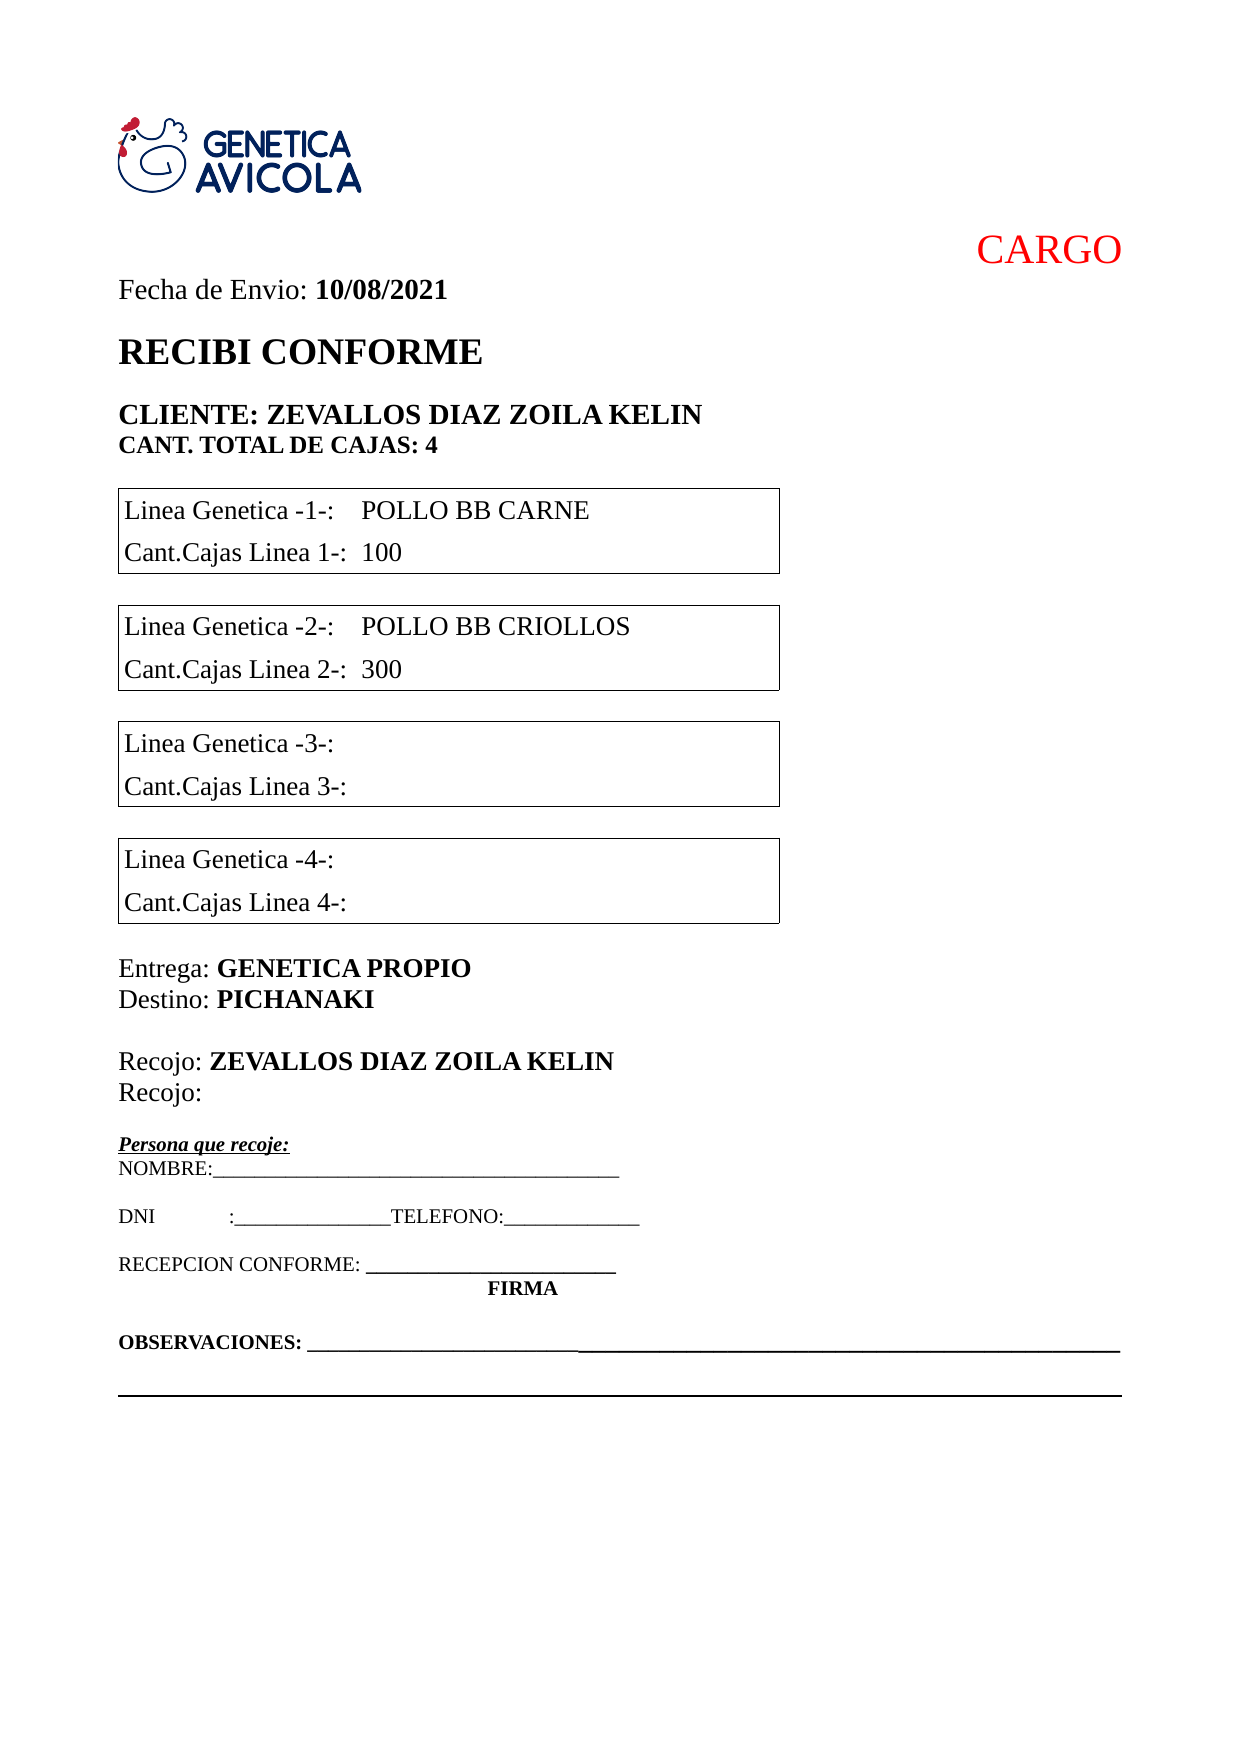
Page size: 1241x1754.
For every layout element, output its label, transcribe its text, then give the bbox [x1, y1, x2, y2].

table_cell [356, 807, 779, 838]
text RECEPCION CONFORME: ________________________ [118, 1252, 1122, 1276]
table_cell Cant.Cajas Linea 4-: [119, 880, 356, 923]
table_cell [356, 691, 779, 721]
table_cell [356, 880, 779, 923]
text Fecha de Envio: 10/08/2021 [118, 272, 1122, 306]
text DNI :_______________TELEFONO:_____________ [118, 1204, 1122, 1228]
text Recojo: [118, 1076, 1122, 1108]
text OBSERVACIONES: __________________________________________________________________ [118, 1324, 1122, 1355]
text CARGO [118, 224, 1122, 272]
table_cell POLLO BB CRIOLLOS [356, 606, 779, 647]
table_cell Cant.Cajas Linea 1-: [119, 531, 356, 573]
table_cell 100 [356, 531, 779, 573]
table_cell Cant.Cajas Linea 2-: [119, 647, 356, 690]
text Destino: PICHANAKI [118, 983, 1122, 1014]
text NOMBRE:_______________________________________ [118, 1156, 1122, 1180]
table_cell [118, 691, 356, 721]
text CLIENTE: ZEVALLOS DIAZ ZOILA KELIN [118, 397, 1122, 431]
table_cell [356, 722, 779, 764]
table_cell Linea Genetica -2-: [119, 606, 356, 647]
table_cell [356, 574, 779, 604]
table_cell [118, 574, 356, 604]
table_header POLLO BB CARNE [356, 489, 779, 531]
table_cell 300 [356, 647, 779, 690]
picture [117, 117, 362, 193]
table_header Linea Genetica -1-: [119, 489, 356, 531]
table_cell [356, 839, 779, 880]
table_cell [118, 807, 356, 838]
text CANT. TOTAL DE CAJAS: 4 [118, 431, 1122, 459]
table_cell Linea Genetica -3-: [119, 722, 356, 764]
text Persona que recoje: [118, 1132, 1122, 1156]
text Recojo: ZEVALLOS DIAZ ZOILA KELIN [118, 1045, 1122, 1076]
text FIRMA [118, 1276, 1122, 1300]
table_cell Cant.Cajas Linea 3-: [119, 764, 356, 806]
text RECIBI CONFORME [118, 330, 1122, 373]
table_cell Linea Genetica -4-: [119, 839, 356, 880]
text Entrega: GENETICA PROPIO [118, 952, 1122, 983]
table_cell [356, 764, 779, 806]
